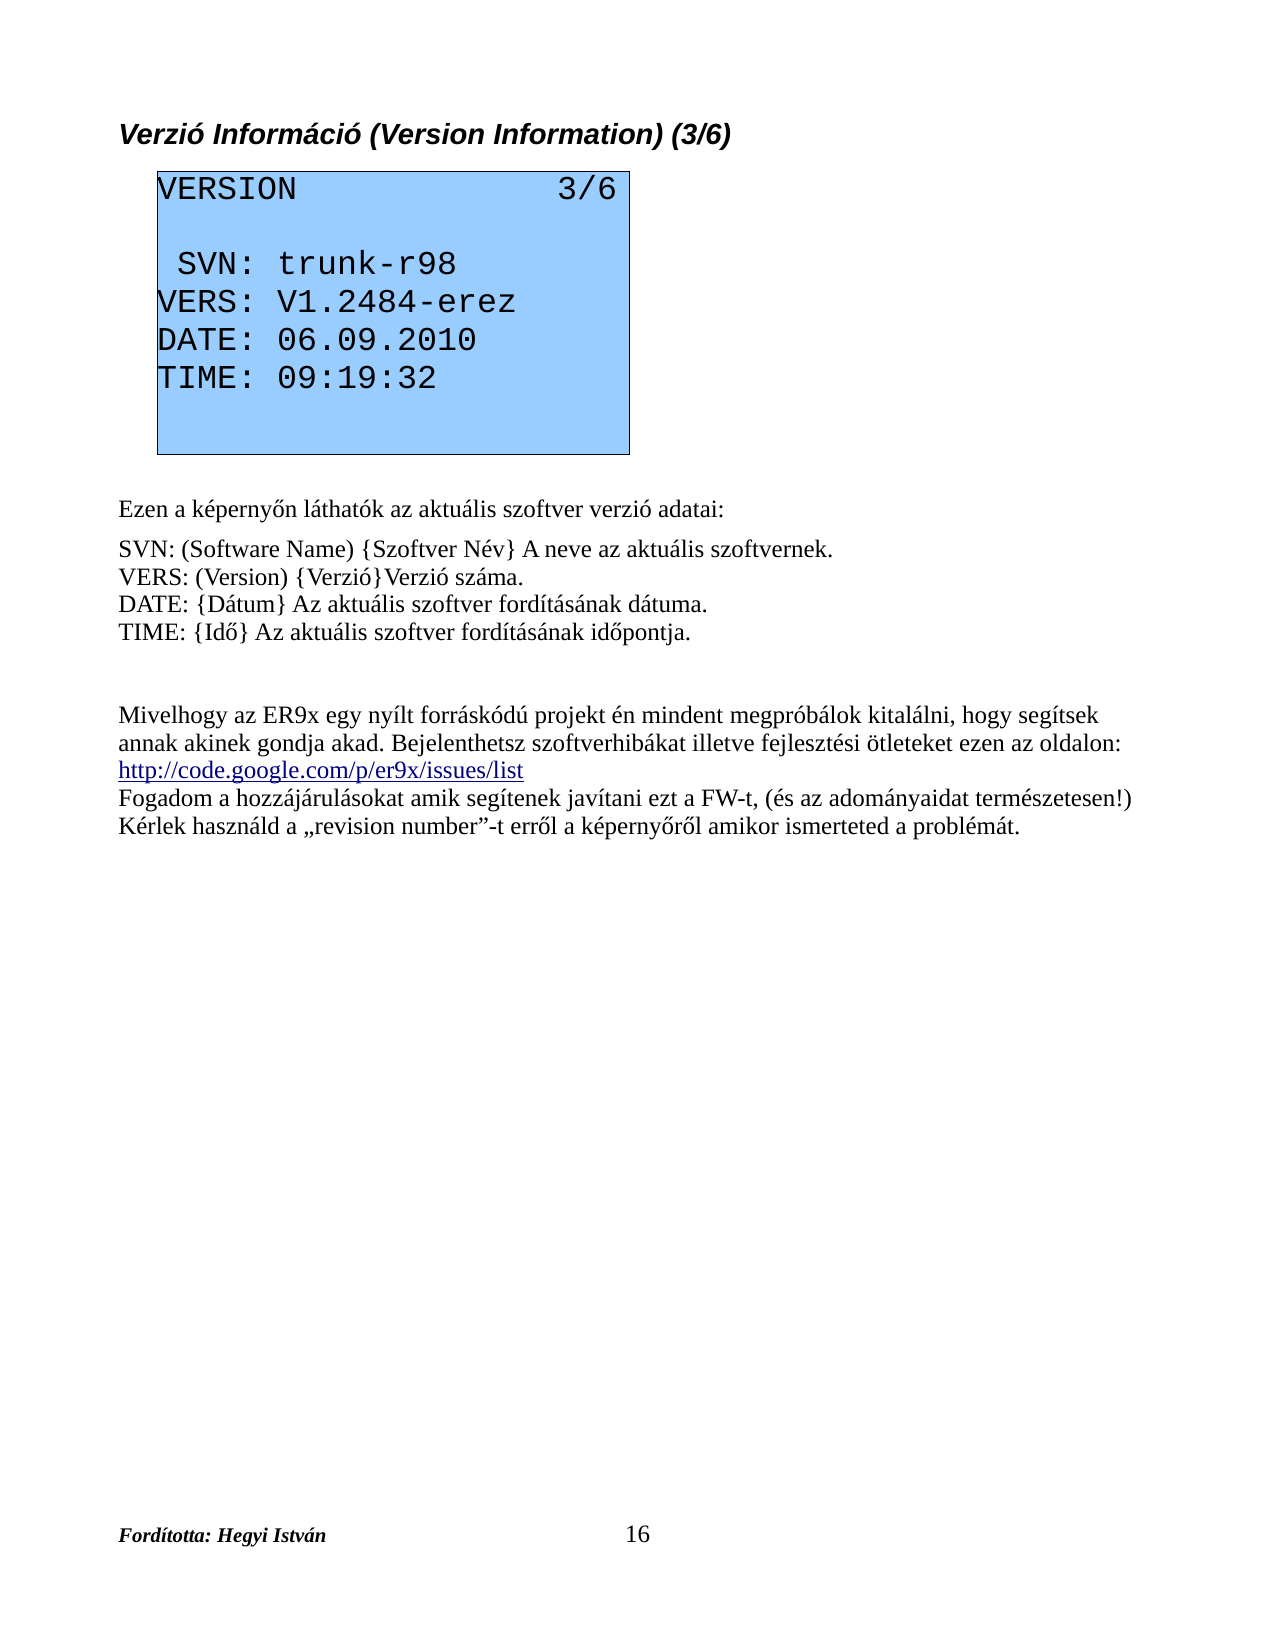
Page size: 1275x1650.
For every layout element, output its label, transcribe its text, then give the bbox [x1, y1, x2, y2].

text DATE: {Dátum} Az aktuális szoftver fordításának dátuma. [118, 590, 1157, 618]
text http://code.google.com/p/er9x/issues/list [118, 757, 1157, 784]
text Kérlek használd a „revision number”-t erről a képernyőről amikor ismerteted a problémát. [118, 812, 1157, 840]
text Fogadom a hozzájárulásokat amik segítenek javítani ezt a FW-t, (és az adományaidat természetesen!) [118, 784, 1157, 812]
text Ezen a képernyőn láthatók az aktuális szoftver verzió adatai: [118, 495, 1157, 522]
text TIME: {Idő} Az aktuális szoftver fordításának időpontja. [118, 618, 1157, 646]
text VERS: (Version) {Verzió}Verzió száma. [118, 563, 1157, 590]
subtitle Verzió Információ (Version Information) (3/6) [118, 118, 1157, 151]
text Mivelhogy az ER9x egy nyílt forráskódú projekt én mindent megpróbálok kitalálni, hogy segítsek annak akinek gondja akad. Bejelenthetsz szoftverhibákat illetve fejlesztési ötleteket ezen az oldalon: [118, 673, 1157, 757]
text SVN: (Software Name) {Szoftver Név} A neve az aktuális szoftvernek. [118, 535, 1157, 563]
